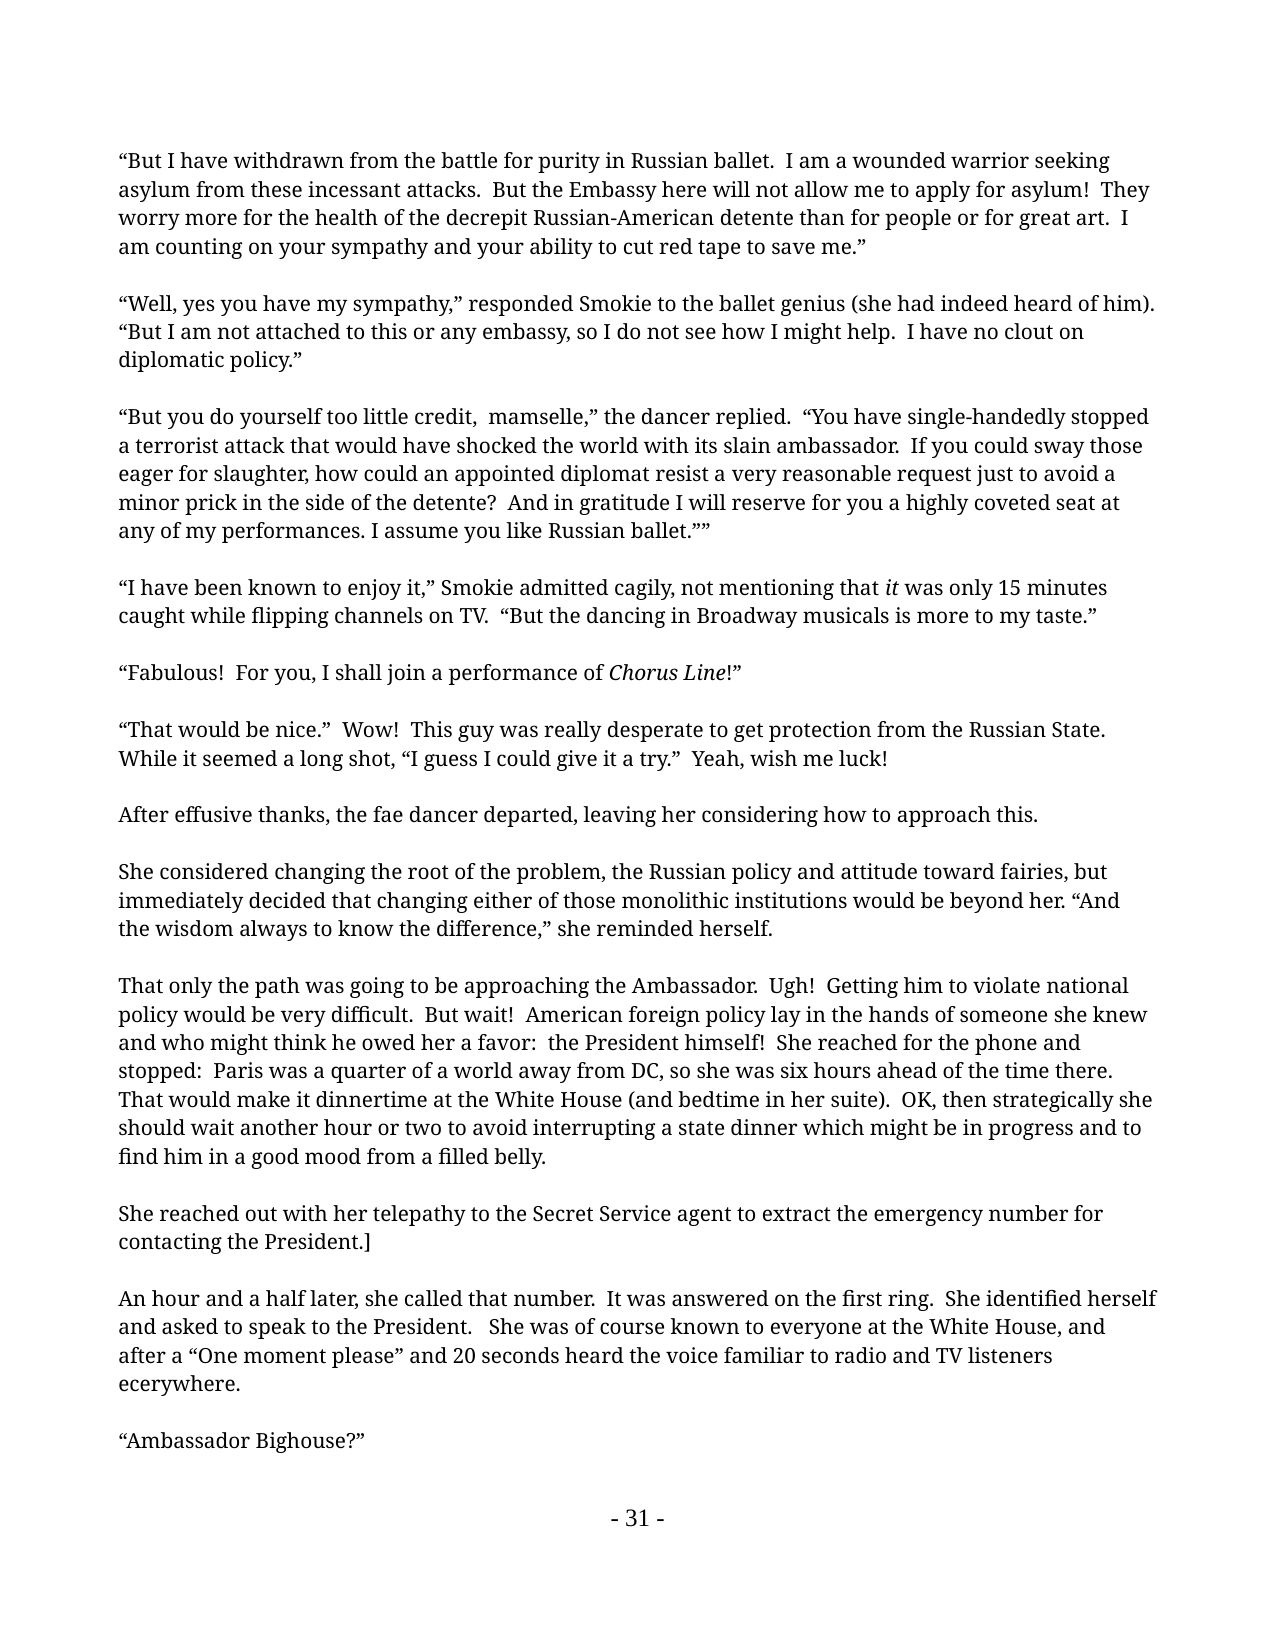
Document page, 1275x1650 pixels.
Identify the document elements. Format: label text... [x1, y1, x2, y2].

text She considered changing the root of the problem, the Russian policy and attitude toward fairies, but immediately decided that changing either of those monolithic institutions would be beyond her. “And the wisdom always to know the difference,” she reminded herself. [118, 857, 1157, 943]
text “But I have withdrawn from the battle for purity in Russian ballet. I am a wounded warrior seeking asylum from these incessant attacks. But the Embassy here will not allow me to apply for asylum! They worry more for the health of the decrepit Russian-American detente than for people or for great art. I am counting on your sympathy and your ability to cut red tape to save me.” [118, 147, 1157, 260]
text She reached out with her telepathy to the Secret Service agent to extract the emergency number for contacting the President.] [118, 1199, 1157, 1256]
text “That would be nice.” Wow! This guy was really desperate to get protection from the Russian State. While it seemed a long shot, “I guess I could give it a try.” Yeah, wish me luck! [118, 715, 1157, 772]
text An hour and a half later, she called that number. It was answered on the first ring. She identified herself and asked to speak to the President. She was of course known to everyone at the White House, and after a “One moment please” and 20 seconds heard the voice familiar to radio and TV listeners ecerywhere. [118, 1284, 1157, 1398]
text After effusive thanks, the fae dancer departed, leaving her considering how to approach this. [118, 801, 1157, 829]
text “Fabulous! For you, I shall join a performance of Chorus Line!” [118, 658, 1157, 687]
text “I have been known to enjoy it,” Smokie admitted cagily, not mentioning that it was only 15 minutes caught while flipping channels on TV. “But the dancing in Broadway musicals is more to my taste.” [118, 573, 1157, 630]
text “Well, yes you have my sympathy,” responded Smokie to the ballet genius (she had indeed heard of him). “But I am not attached to this or any embassy, so I do not see how I might help. I have no clout on diplomatic policy.” [118, 289, 1157, 374]
text “Ambassador Bighouse?” [118, 1426, 1157, 1455]
text “But you do yourself too little credit, mamselle,” the dancer replied. “You have single-handedly stopped a terrorist attack that would have shocked the world with its slain ambassador. If you could sway those eager for slaughter, how could an appointed diplomat resist a very reasonable request just to avoid a minor prick in the side of the detente? And in gratitude I will reserve for you a highly coveted seat at any of my performances. I assume you like Russian ballet.”” [118, 402, 1157, 545]
text That only the path was going to be approaching the Ambassador. Ugh! Getting him to violate national policy would be very difficult. But wait! American foreign policy lay in the hands of someone she knew and who might think he owed her a favor: the President himself! She reached for the phone and stopped: Paris was a quarter of a world away from DC, so she was six hours ahead of the time there. That would make it dinnertime at the White House (and bedtime in her suite). OK, then strategically she should wait another hour or two to avoid interrupting a state dinner which might be in progress and to find him in a good mood from a filled belly. [118, 971, 1157, 1170]
